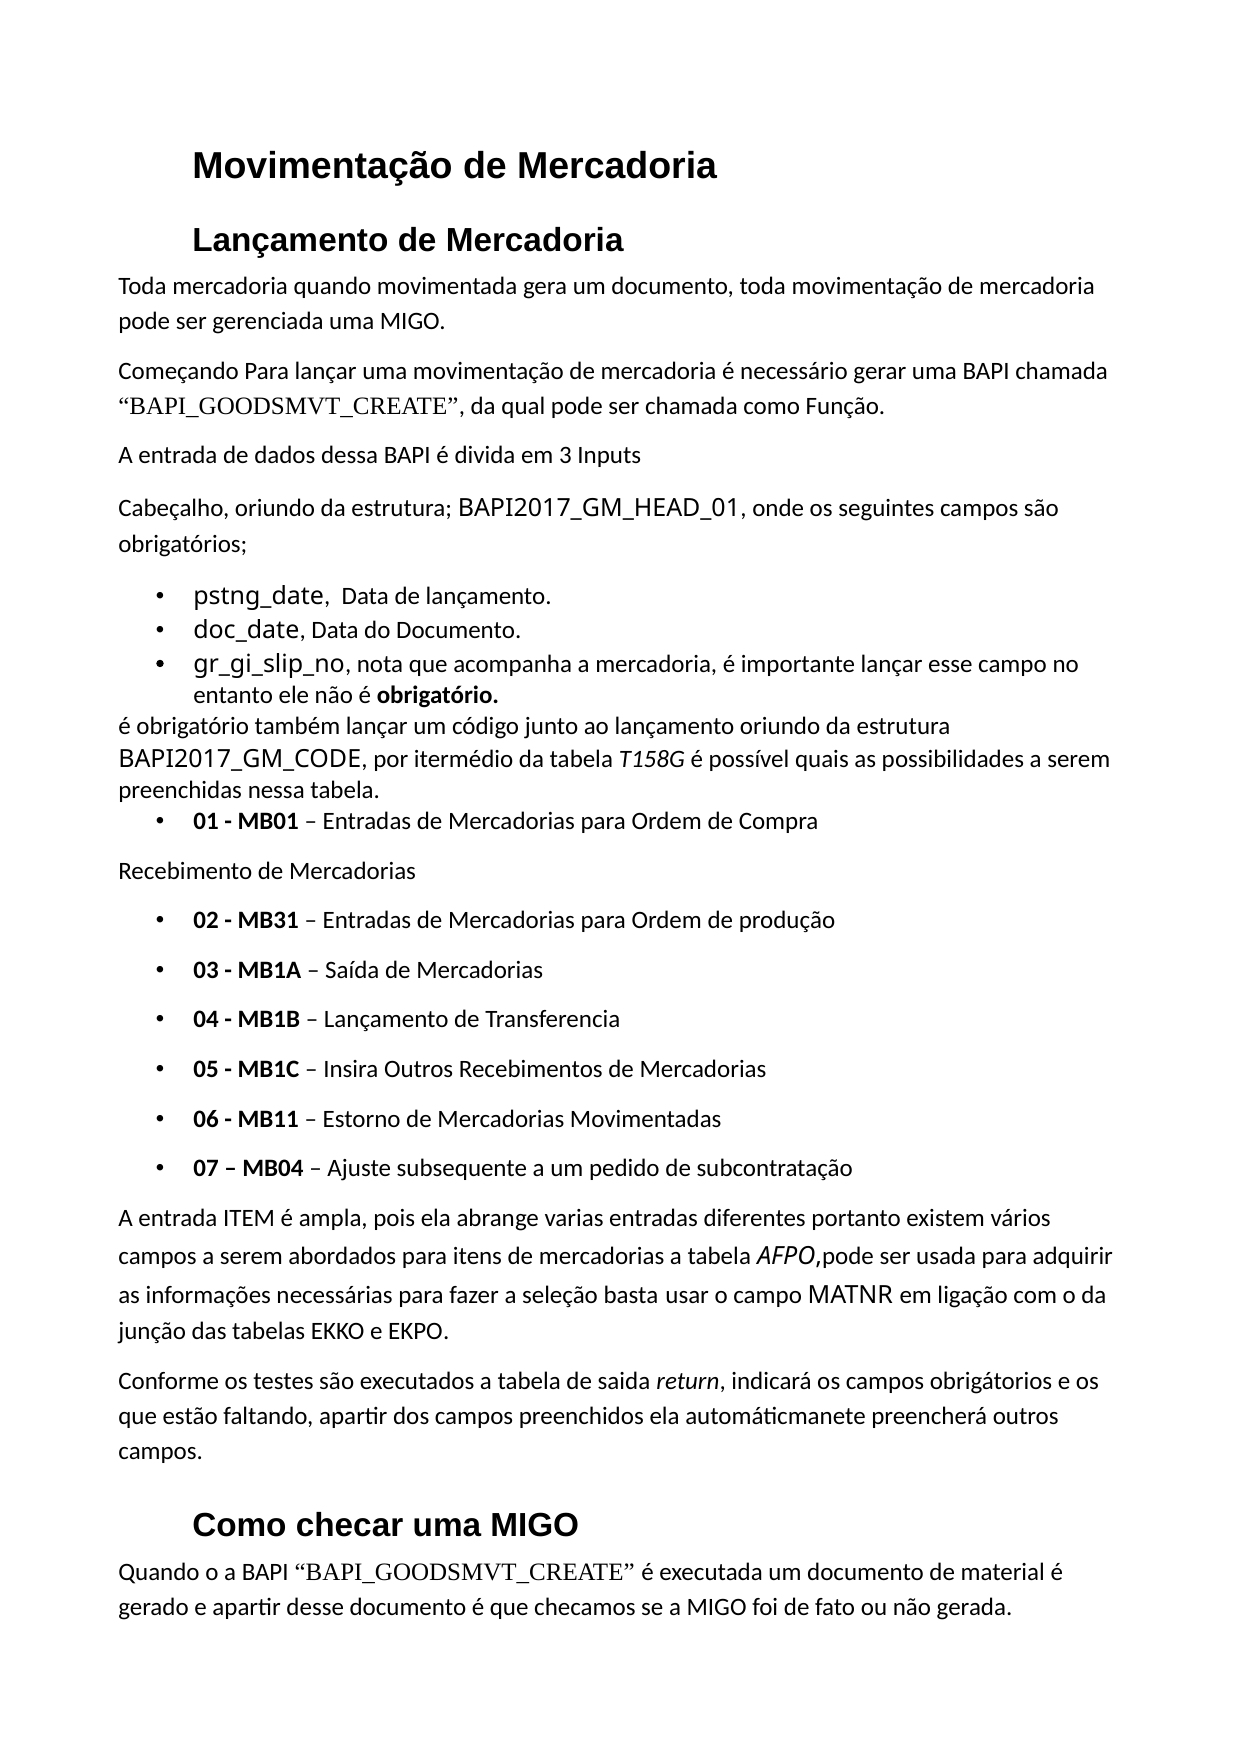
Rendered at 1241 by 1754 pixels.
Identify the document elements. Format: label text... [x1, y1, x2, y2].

text Quando o a BAPI “BAPI_GOODSMVT_CREATE” é executada um documento de material é gerado e apartir desse documento é que checamos se a MIGO foi de fato ou não gerada. [118, 1556, 1122, 1622]
list 07 – MB04 – Ajuste subsequente a um pedido de subcontratação [156, 1152, 1122, 1183]
text é obrigatório também lançar um código junto ao lançamento oriundo da estrutura BAPI2017_GM_CODE, por itermédio da tabela T158G é possível quais as possibilidades a serem preenchidas nessa tabela. [118, 710, 1122, 805]
text Cabeçalho, oriundo da estrutura; BAPI2017_GM_HEAD_01, onde os seguintes campos são obrigatórios; [118, 489, 1122, 558]
text A entrada de dados dessa BAPI é divida em 3 Inputs [118, 440, 1122, 470]
text Começando Para lançar uma movimentação de mercadoria é necessário gerar uma BAPI chamada “BAPI_GOODSMVT_CREATE”, da qual pode ser chamada como Função. [118, 355, 1122, 421]
text Conforme os testes são executados a tabela de saida return, indicará os campos obrigátorios e os que estão faltando, apartir dos campos preenchidos ela automáticmanete preencherá outros campos. [118, 1365, 1122, 1465]
list 04 - MB1B – Lançamento de Transferencia [156, 1003, 1122, 1034]
text Toda mercadoria quando movimentada gera um documento, toda movimentação de mercadoria pode ser gerenciada uma MIGO. [118, 271, 1122, 336]
list doc_date, Data do Documento. [156, 611, 1122, 646]
subtitle Lançamento de Mercadoria [118, 219, 1122, 258]
list 01 - MB01 – Entradas de Mercadorias para Ordem de Compra [156, 805, 1122, 836]
list 05 - MB1C – Insira Outros Recebimentos de Mercadorias [156, 1053, 1122, 1084]
list 03 - MB1A – Saída de Mercadorias [156, 954, 1122, 984]
list 02 - MB31 – Entradas de Mercadorias para Ordem de produção [156, 904, 1122, 935]
list gr_gi_slip_no, nota que acompanha a mercadoria, é importante lançar esse campo no entanto ele não é obrigatório. [156, 646, 1122, 710]
subtitle Movimentação de Mercadoria [118, 143, 1122, 186]
text A entrada ITEM é ampla, pois ela abrange varias entradas diferentes portanto existem vários campos a serem abordados para itens de mercadorias a tabela AFPO,pode ser usada para adquirir as informações necessárias para fazer a seleção basta usar o campo MATNR em ligação com o da junção das tabelas EKKO e EKPO. [118, 1202, 1122, 1346]
list pstng_date, Data de lançamento. [156, 577, 1122, 611]
text Recebimento de Mercadorias [118, 855, 1122, 885]
list 06 - MB11 – Estorno de Mercadorias Movimentadas [156, 1103, 1122, 1133]
subtitle Como checar uma MIGO [118, 1505, 1122, 1544]
